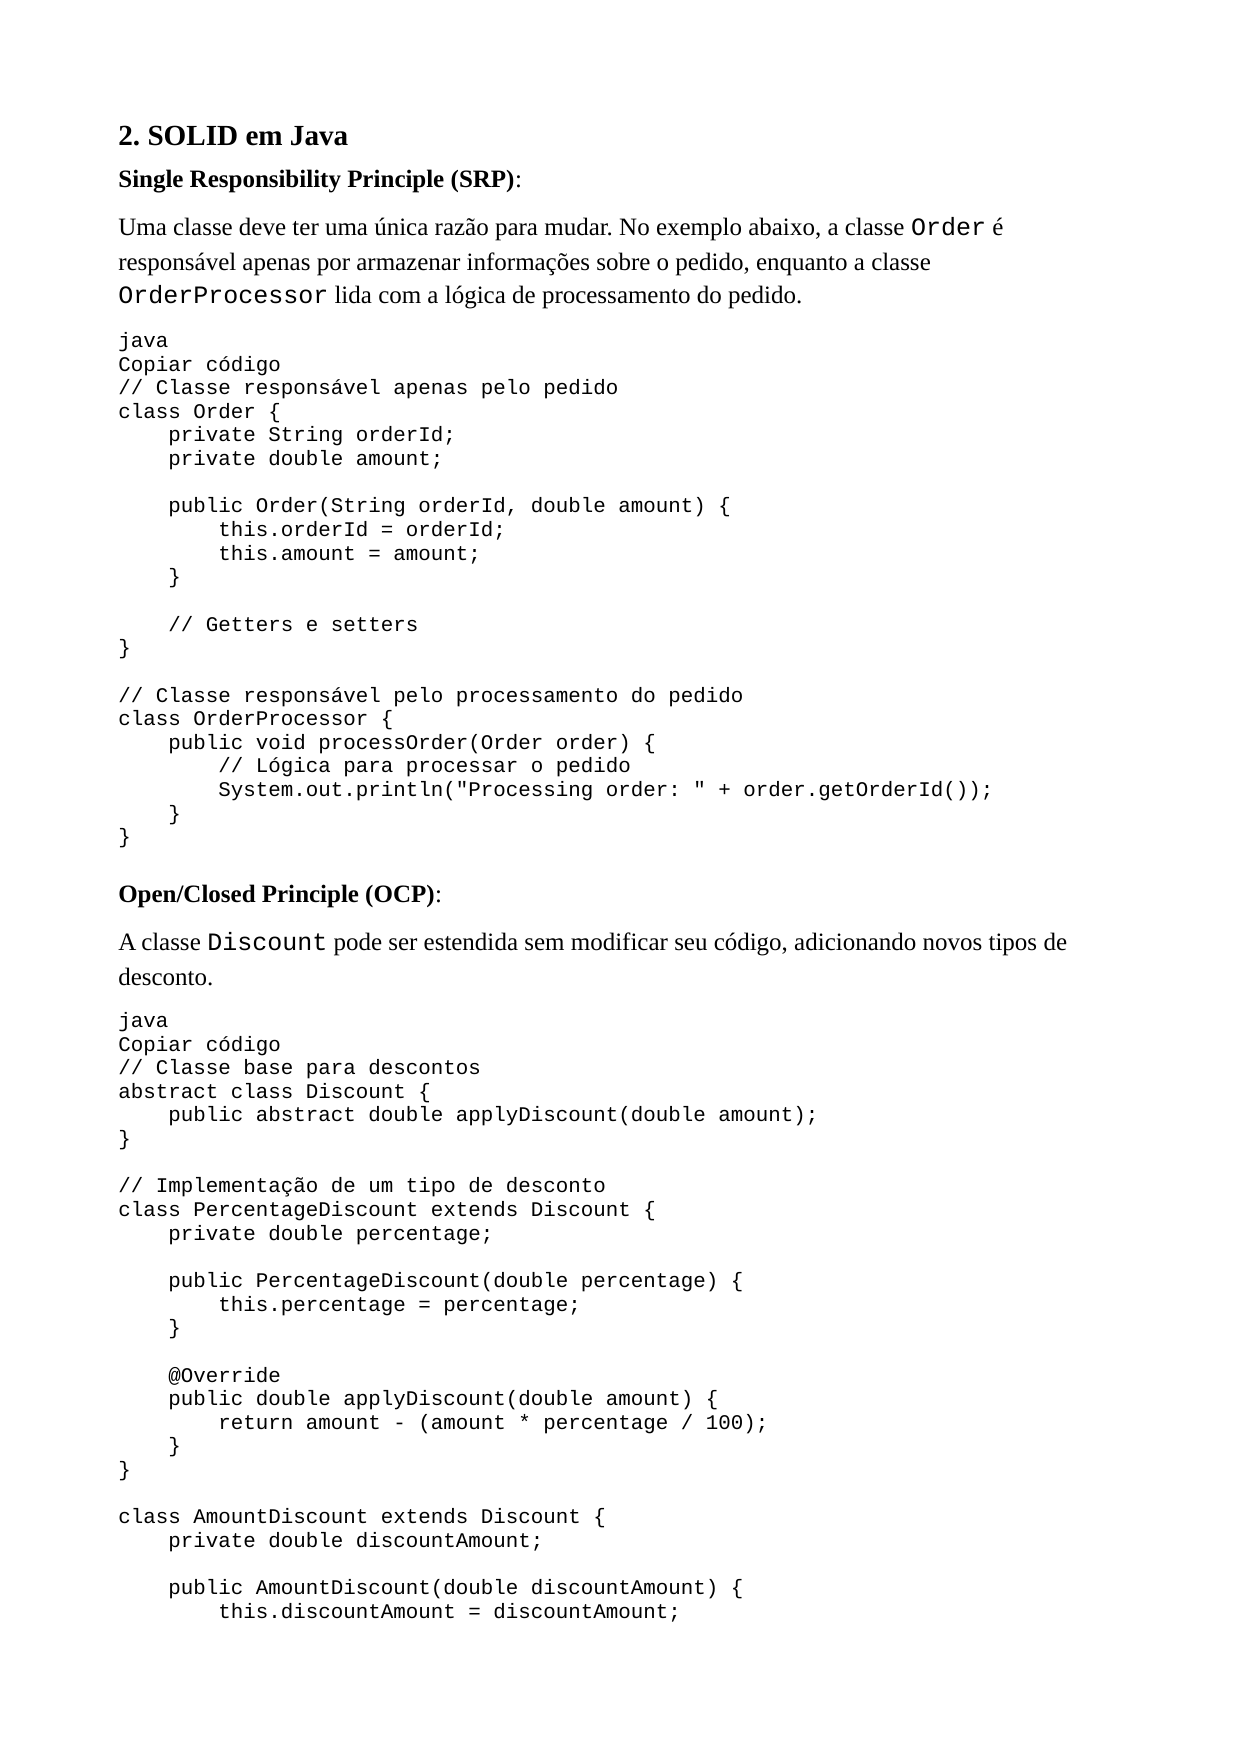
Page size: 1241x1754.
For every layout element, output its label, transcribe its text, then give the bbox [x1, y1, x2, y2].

text this.percentage = percentage; [118, 1294, 1122, 1317]
text // Getters e setters [118, 614, 1122, 637]
text private double percentage; [118, 1223, 1122, 1246]
text } [118, 1436, 1122, 1459]
text public abstract double applyDiscount(double amount); [118, 1104, 1122, 1128]
text System.out.println("Processing order: " + order.getOrderId()); [118, 779, 1122, 803]
text public AmountDiscount(double discountAmount) { [118, 1577, 1122, 1601]
text A classe Discount pode ser estendida sem modificar seu código, adicionando novos tipos de desconto. [118, 927, 1122, 991]
text // Implementação de um tipo de desconto [118, 1175, 1122, 1199]
text java [118, 330, 1122, 353]
text Copiar código [118, 353, 1122, 377]
text private String orderId; [118, 424, 1122, 448]
text public double applyDiscount(double amount) { [118, 1388, 1122, 1412]
text @Override [118, 1364, 1122, 1388]
text java [118, 1010, 1122, 1033]
text } [118, 566, 1122, 590]
text private double amount; [118, 448, 1122, 472]
text Single Responsibility Principle (SRP): [118, 164, 1122, 193]
text this.amount = amount; [118, 543, 1122, 566]
text public PercentageDiscount(double percentage) { [118, 1270, 1122, 1294]
text public void processOrder(Order order) { [118, 732, 1122, 756]
text abstract class Discount { [118, 1081, 1122, 1104]
text } [118, 1317, 1122, 1341]
text // Lógica para processar o pedido [118, 756, 1122, 779]
text class PercentageDiscount extends Discount { [118, 1199, 1122, 1223]
text } [118, 803, 1122, 826]
text // Classe base para descontos [118, 1057, 1122, 1081]
text this.orderId = orderId; [118, 519, 1122, 543]
text class AmountDiscount extends Discount { [118, 1506, 1122, 1530]
text this.discountAmount = discountAmount; [118, 1601, 1122, 1625]
text Open/Closed Principle (OCP): [118, 879, 1122, 908]
text // Classe responsável apenas pelo pedido [118, 377, 1122, 401]
text return amount - (amount * percentage / 100); [118, 1412, 1122, 1436]
text } [118, 637, 1122, 661]
text } [118, 826, 1122, 850]
text Copiar código [118, 1033, 1122, 1057]
text Uma classe deve ter uma única razão para mudar. No exemplo abaixo, a classe Order é responsável apenas por armazenar informações sobre o pedido, enquanto a classe OrderProcessor lida com a lógica de processamento do pedido. [118, 212, 1122, 311]
text } [118, 1128, 1122, 1152]
subtitle 2. SOLID em Java [118, 118, 1122, 152]
text } [118, 1459, 1122, 1483]
text // Classe responsável pelo processamento do pedido [118, 684, 1122, 708]
text public Order(String orderId, double amount) { [118, 495, 1122, 519]
text class OrderProcessor { [118, 708, 1122, 732]
text class Order { [118, 401, 1122, 424]
text private double discountAmount; [118, 1530, 1122, 1554]
